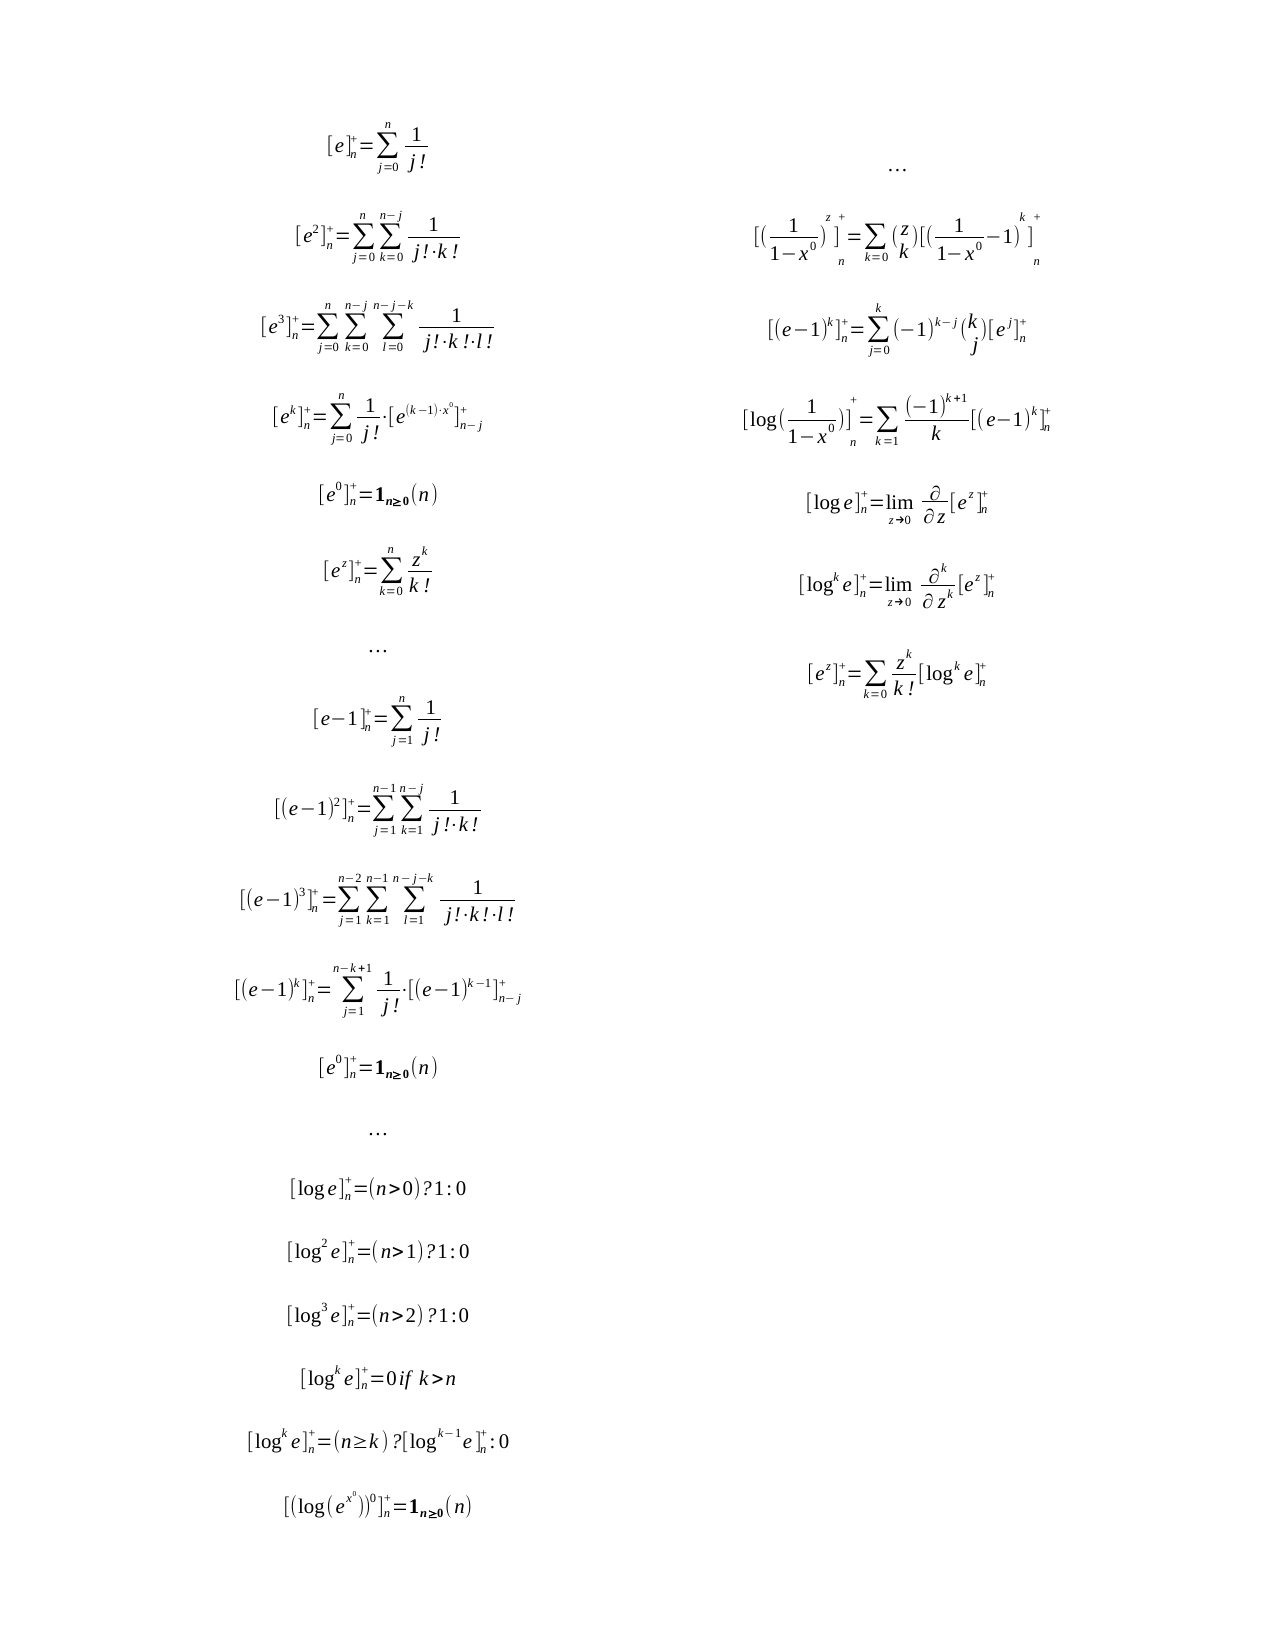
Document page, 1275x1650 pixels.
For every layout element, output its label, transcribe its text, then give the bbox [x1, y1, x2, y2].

text … [118, 1116, 637, 1139]
text … [637, 152, 1157, 176]
text … [118, 633, 637, 657]
